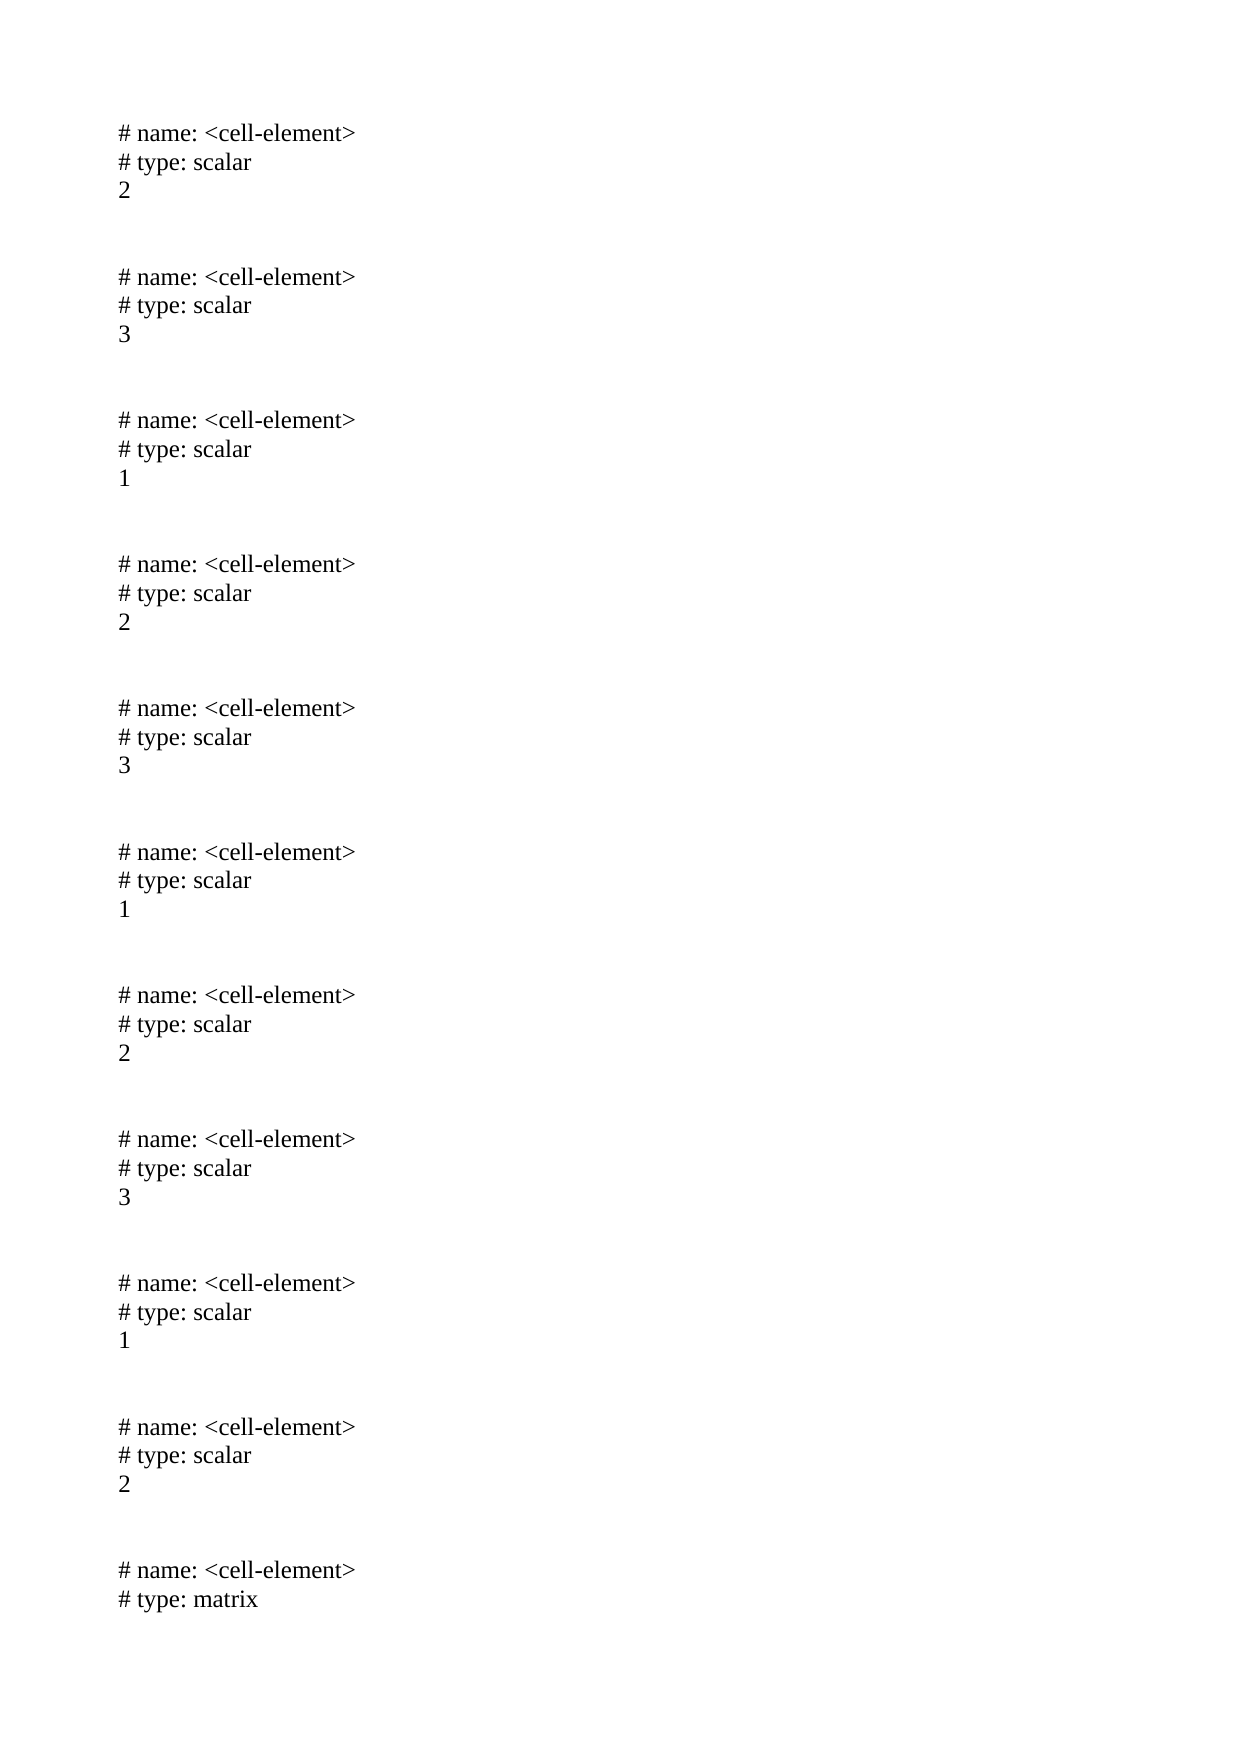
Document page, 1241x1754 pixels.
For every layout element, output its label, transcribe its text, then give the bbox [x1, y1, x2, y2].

text # type: scalar [118, 434, 1122, 463]
text 3 [118, 1182, 1122, 1211]
text 3 [118, 319, 1122, 348]
text 1 [118, 1326, 1122, 1354]
text # name: <cell-element> [118, 693, 1122, 722]
text # type: matrix [118, 1584, 1122, 1613]
text # name: <cell-element> [118, 1412, 1122, 1441]
text 2 [118, 607, 1122, 636]
text # name: <cell-element> [118, 118, 1122, 147]
text # type: scalar [118, 578, 1122, 607]
text 2 [118, 1469, 1122, 1498]
text # type: scalar [118, 1297, 1122, 1326]
text # name: <cell-element> [118, 837, 1122, 866]
text # type: scalar [118, 866, 1122, 894]
text # name: <cell-element> [118, 1556, 1122, 1584]
text # name: <cell-element> [118, 549, 1122, 578]
text # name: <cell-element> [118, 262, 1122, 291]
text # type: scalar [118, 722, 1122, 751]
text # type: scalar [118, 291, 1122, 319]
text # name: <cell-element> [118, 1124, 1122, 1153]
text # name: <cell-element> [118, 406, 1122, 434]
text # name: <cell-element> [118, 1268, 1122, 1297]
text # type: scalar [118, 1153, 1122, 1182]
text 1 [118, 463, 1122, 492]
text 2 [118, 176, 1122, 204]
text 1 [118, 894, 1122, 923]
text 2 [118, 1038, 1122, 1067]
text # name: <cell-element> [118, 981, 1122, 1009]
text # type: scalar [118, 147, 1122, 176]
text # type: scalar [118, 1009, 1122, 1038]
text 3 [118, 751, 1122, 779]
text # type: scalar [118, 1441, 1122, 1469]
